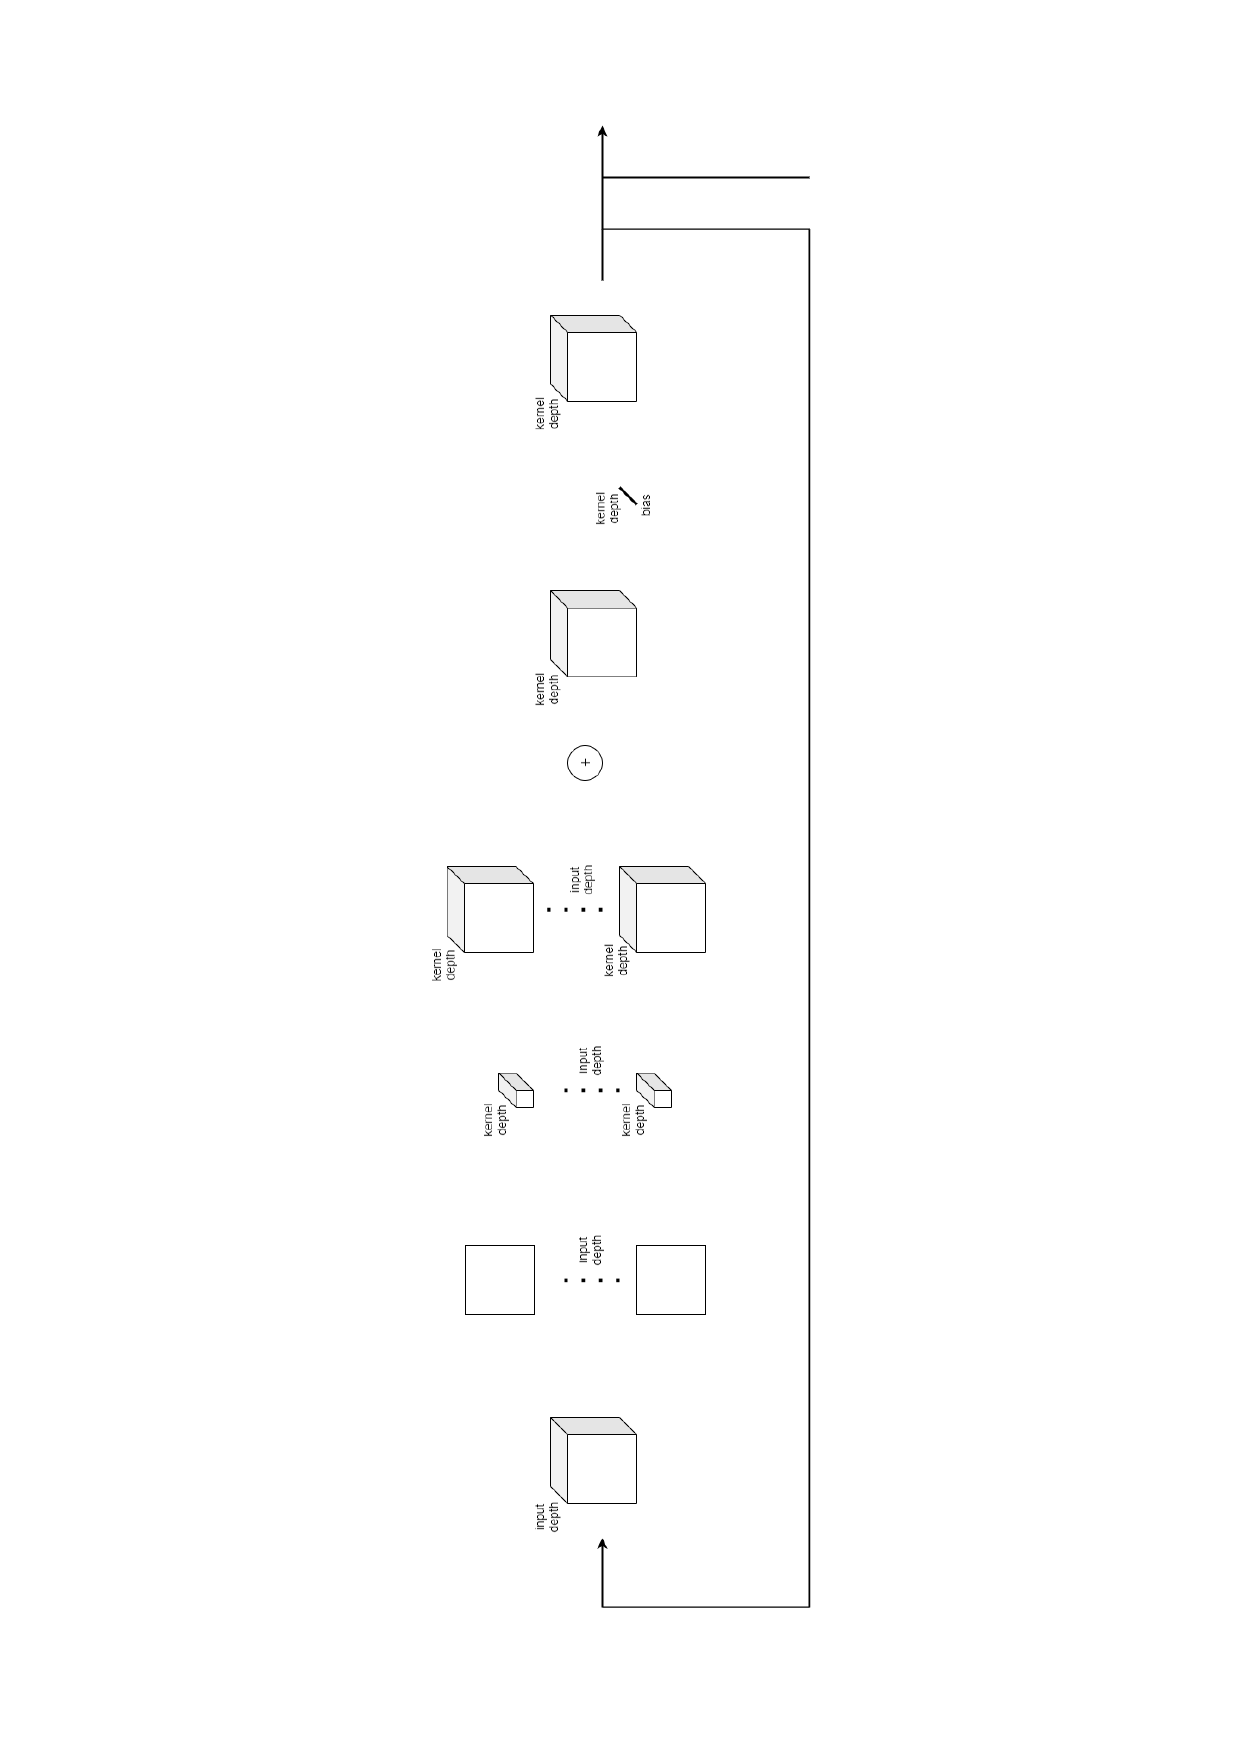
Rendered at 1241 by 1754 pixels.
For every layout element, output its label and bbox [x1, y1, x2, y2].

picture [429, 118, 811, 1614]
